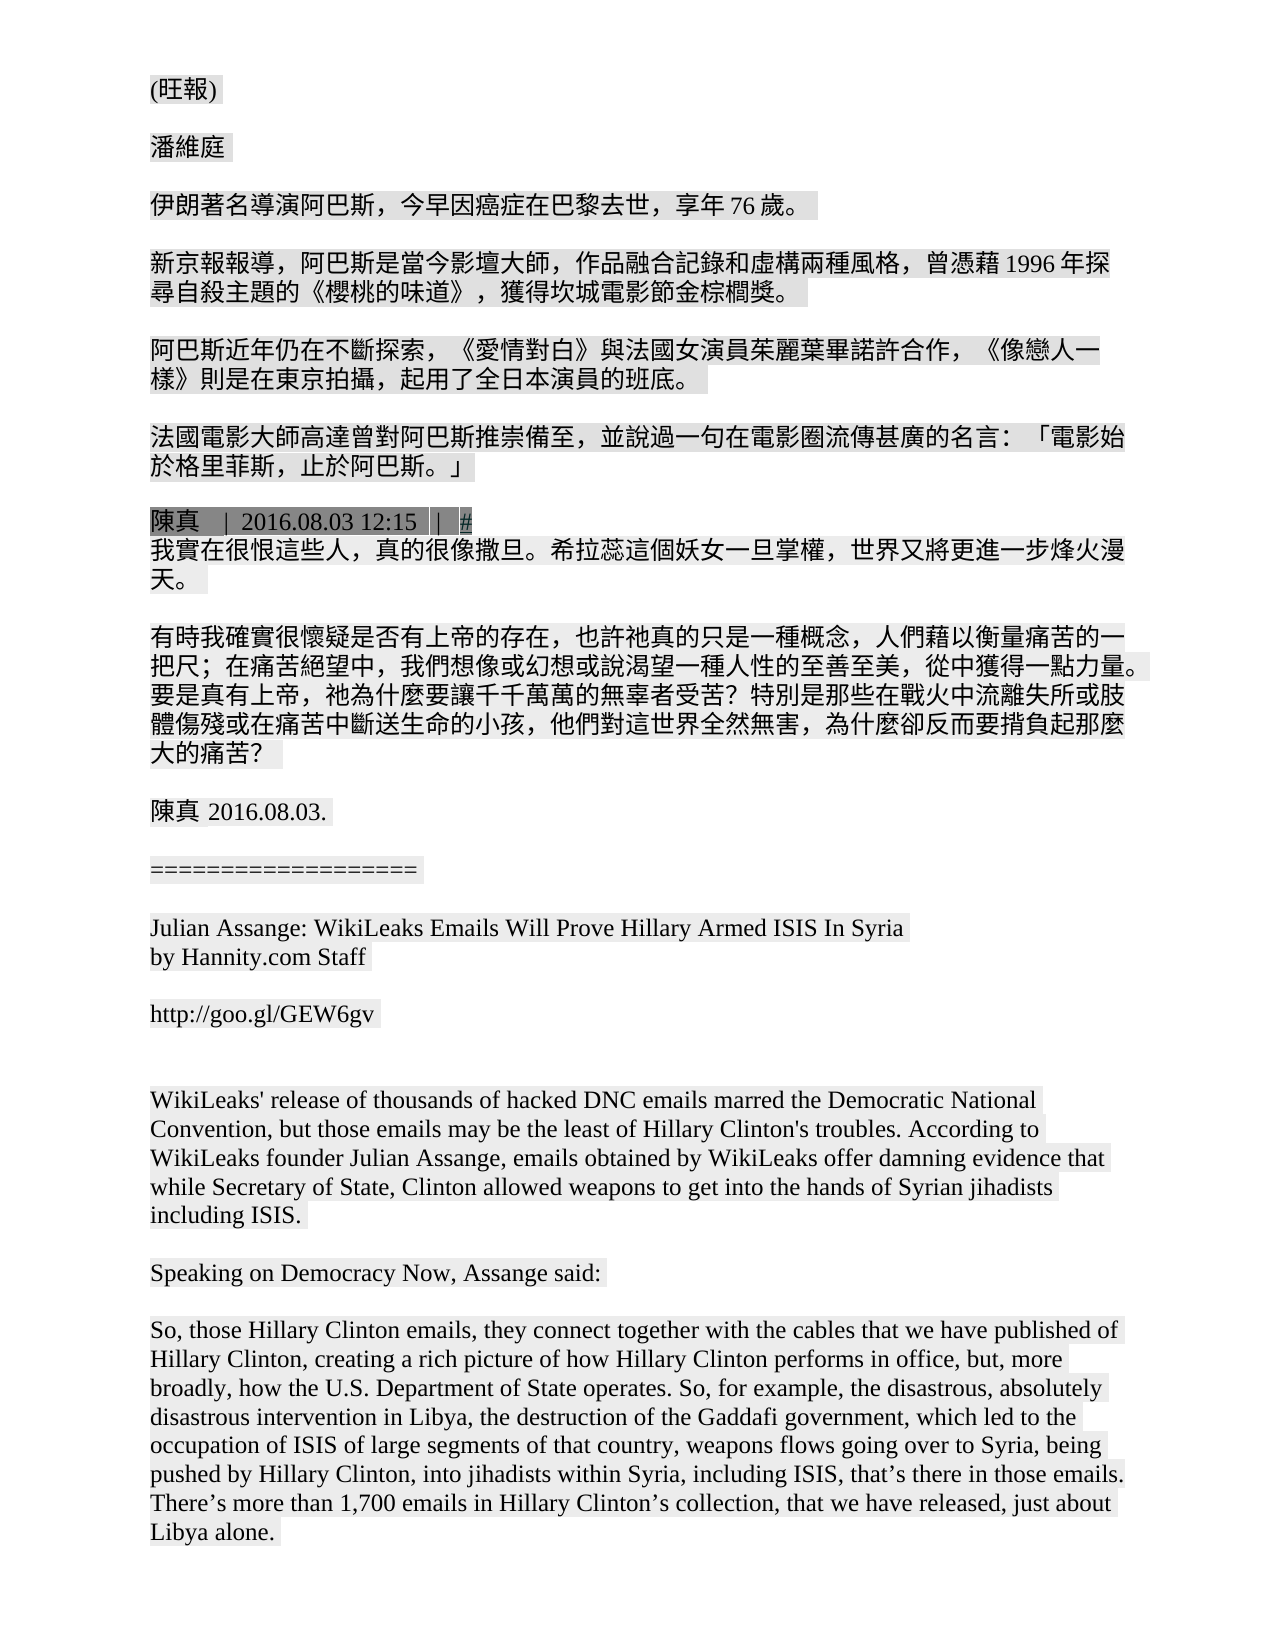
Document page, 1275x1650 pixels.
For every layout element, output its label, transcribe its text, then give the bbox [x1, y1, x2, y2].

text "如果我根本說不出音樂對我有多重要，如何可能期待世人了解我？" --維根斯坦 剛剛才知道阿巴斯過世的消息。在我這個年紀，仰慕的人一個個走了；就旁人而言，一個藝術家之死，或許只是一則無關痛癢的新聞，對我來說，卻像自己身體一部份的永久喪失，但能對誰訴說？這種事如何可能訴說？我們總是企圖想說些真正重要的私密語言，但既然私密，意味著難以言喻，ineffable，於是到頭來，能說的依然只是公眾話語；就像月亮一樣，一個人的心，始終有一面背對著光，沒有人能看見的。但假若沒有陰暗深沉的這一面，向陽的那一面事實上也不可能存在。 最近電視MOD正在播映 "The Player" (台譯超級大玩家)，讓我不禁深深想念起已經去世十年的 Robert Altman；這些日子，"Gosford Park" 的音樂一聽再聽，腦子裏全是 "Gosford Park" 的影像，揮之不去。科學一直進步，文化卻似乎是倒著走，一代不如一代。小說看來看去，永遠是古人的著作；音樂也是，哲學更是如此，就連最為依賴現代科技的電影也一樣，新不如舊，往往沒法放在同一個平面上來相提並論。 塔可夫斯基，路易馬廬，柏格曼，安哲羅普洛斯，史丹利庫柏力克，阿巴斯，大島渚...等等等，一個個走了，新一代的好導演也一個個出現，Nicolas Winding Refn，朴贊郁，Tomas Alfredson，Alejandro González Iñárritu，昆汀塔倫提諾，Paolo Sorrentino...等等，這些都是新一代頂尖的；新人自然有新人的長處，但比起舊人，詩意少了，學院匠氣多了，難以言喻者稀。 我似乎越來越能理解為什麼維根斯坦對於科學所意味的一切那麼反感，並宣稱他的哲學無非就是在對抗這樣一種潮流；不光只是理解，而且感同身受科學所帶來的淺薄與庸俗，以及隨之而來的痛苦與傷害。 電影 "Gosford Park"裏頭有一首歌叫 "Only for a While"，第十四首，網址是： http://sonichits.com/artist/Gosford_Park 我一直想聽懂這首歌的歌詞，但十幾年來實在聽不懂。但願有高手能解惑，究竟唱些什麼？這詞是 Robert Altman 自己所寫，我想它一定具有某種重要性。好電影如詩如畫，只能意會，難以言傳，或許我若能聽懂這曲子的歌詞，便能更加 "意會" 多一些。 陳真 2016. 08.05. ================ 伊朗名導阿巴斯罹癌去世 享年76歲 2016年07月05日 (旺報) 潘維庭 伊朗著名導演阿巴斯，今早因癌症在巴黎去世，享年76歲。 新京報報導，阿巴斯是當今影壇大師，作品融合記錄和虛構兩種風格，曾憑藉1996年探尋自殺主題的《櫻桃的味道》，獲得坎城電影節金棕櫚獎。 阿巴斯近年仍在不斷探索，《愛情對白》與法國女演員茱麗葉畢諾許合作，《像戀人一樣》則是在東京拍攝，起用了全日本演員的班底。 法國電影大師高達曾對阿巴斯推崇備至，並說過一句在電影圈流傳甚廣的名言：「電影始於格里菲斯，止於阿巴斯。」 [150, 75, 1125, 482]
text 陳真 | 2016.08.03 12:15 | # [150, 507, 1125, 536]
text 我實在很恨這些人，真的很像撒旦。希拉蕊這個妖女一旦掌權，世界又將更進一步烽火漫天。 有時我確實很懷疑是否有上帝的存在，也許祂真的只是一種概念，人們藉以衡量痛苦的一把尺；在痛苦絕望中，我們想像或幻想或說渴望一種人性的至善至美，從中獲得一點力量。要是真有上帝，祂為什麼要讓千千萬萬的無辜者受苦？特別是那些在戰火中流離失所或肢體傷殘或在痛苦中斷送生命的小孩，他們對這世界全然無害，為什麼卻反而要揹負起那麼大的痛苦？ 陳真 2016.08.03. =================== Julian Assange: WikiLeaks Emails Will Prove Hillary Armed ISIS In Syria by Hannity.com Staff http://goo.gl/GEW6gv WikiLeaks' release of thousands of hacked DNC emails marred the Democratic National Convention, but those emails may be the least of Hillary Clinton's troubles. According to WikiLeaks founder Julian Assange, emails obtained by WikiLeaks offer damning evidence that while Secretary of State, Clinton allowed weapons to get into the hands of Syrian jihadists including ISIS. Speaking on Democracy Now, Assange said: So, those Hillary Clinton emails, they connect together with the cables that we have published of Hillary Clinton, creating a rich picture of how Hillary Clinton performs in office, but, more broadly, how the U.S. Department of State operates. So, for example, the disastrous, absolutely disastrous intervention in Libya, the destruction of the Gaddafi government, which led to the occupation of ISIS of large segments of that country, weapons flows going over to Syria, being pushed by Hillary Clinton, into jihadists within Syria, including ISIS, that’s there in those emails. There’s more than 1,700 emails in Hillary Clinton’s collection, that we have released, just about Libya alone. The new information, if true, would seemingly contradict statements Hillary Clinton made to Kentucky Senator Rand Paul in 2013, in which the Secretary of State denied, under oath, any knowledge of weapons being run into Syria. Here's a transcript of the exchange: Sen. Rand Paul: My question is, is the US involved in any procuring of weapons, transfer of weapons, buying, selling anyhow transferring weapons to Turkey out of Libya? Hillary Clinton: To Turkey? I’ll have to take that question for the record. That’s, nobody’s ever raised that with me. Sen. Rand Paul: It’s been in news reports that ships have been leaving from Libya and that they may have weapons. And what I’d like to know is, that annex that was close by, were they involved with procuring, buying, selling, obtaining weapons and were any of these weapons being transferred to other countries? Any countries, Turkey included? Hillary Clinton: Well, Senator you’ll have to direct that question to the agency that ran the annex. And, I will see what information was available. Sen. Rand Paul: You’re saying you don’t know? Hillary Clinton: I do not know. I don’t have any information on that. [150, 536, 1125, 1574]
